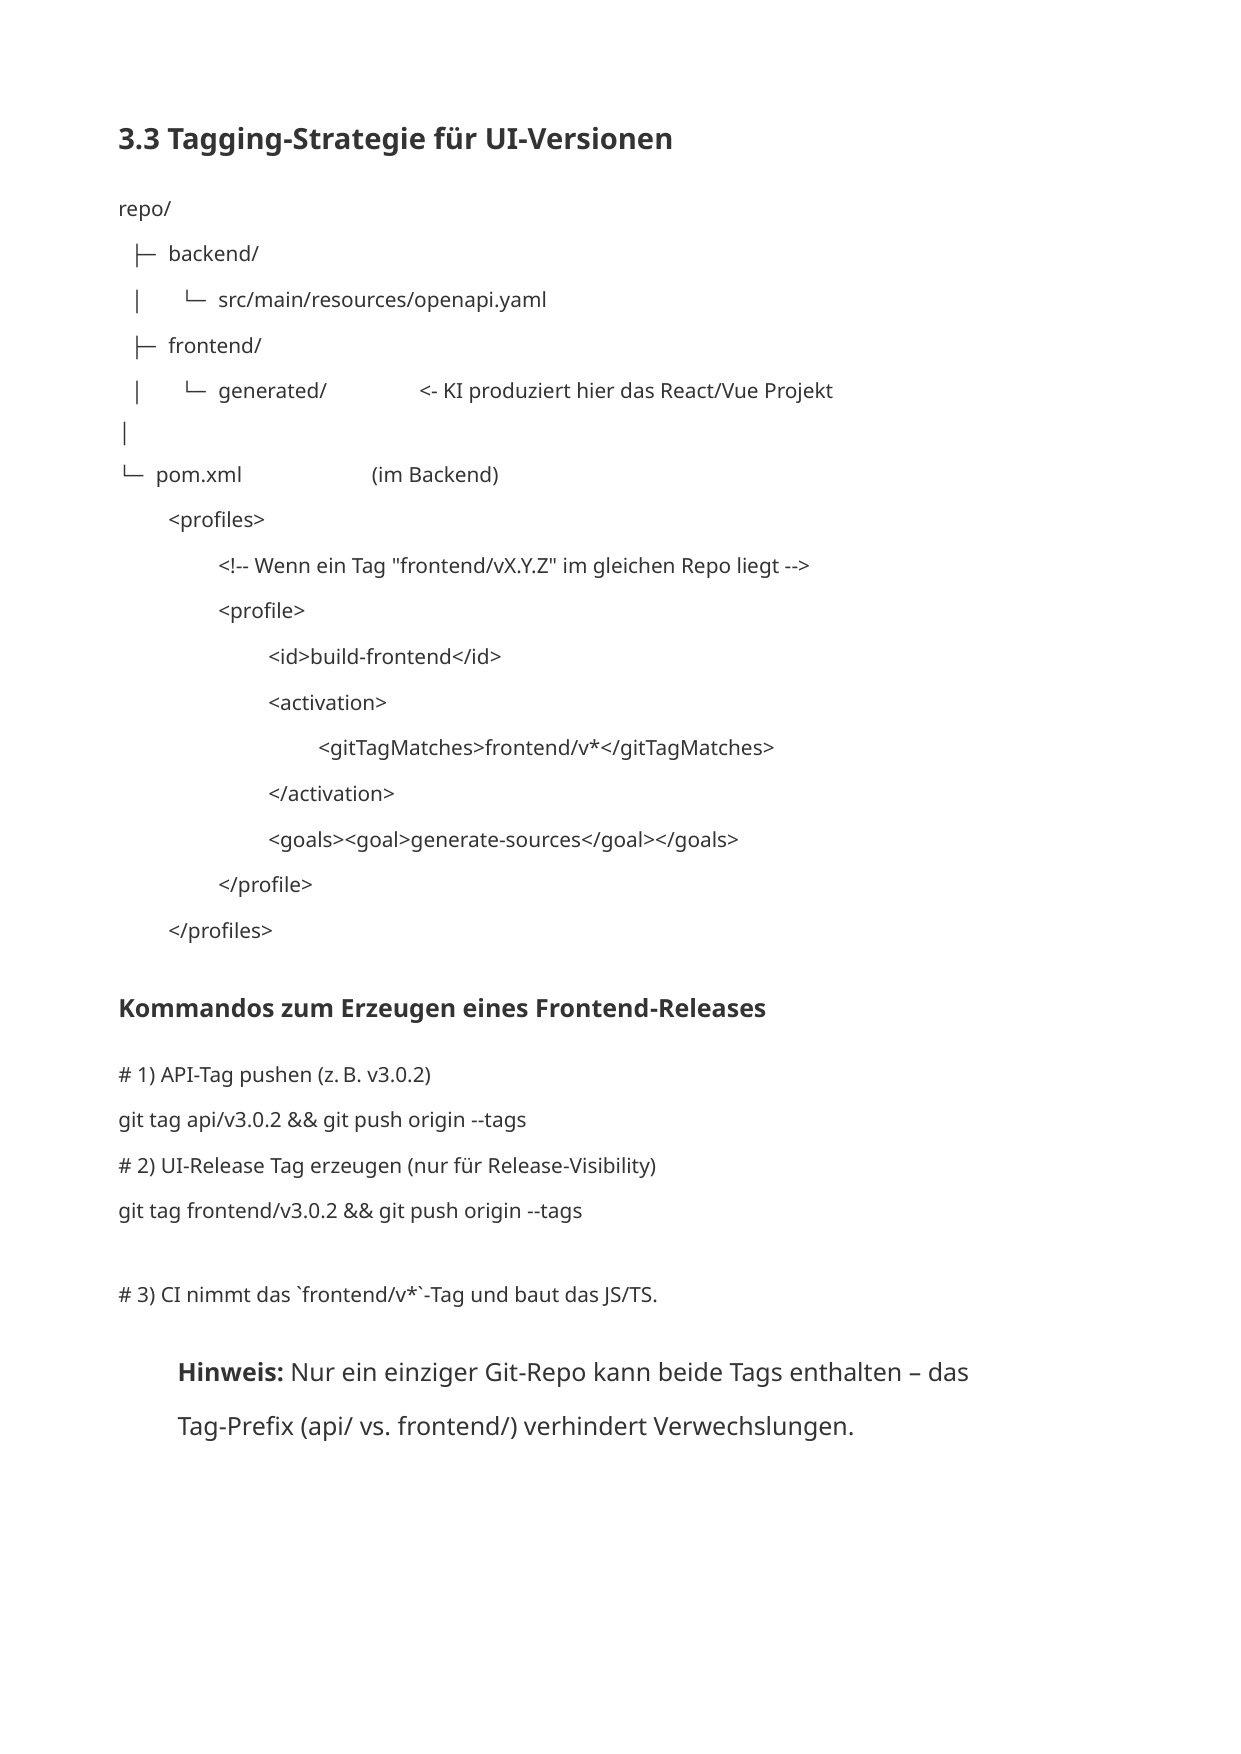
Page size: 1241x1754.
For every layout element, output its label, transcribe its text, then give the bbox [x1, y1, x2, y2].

text ├─ frontend/ [118, 331, 1122, 359]
text # 1) API-Tag pushen (z. B. v3.0.2) [118, 1060, 1122, 1089]
text </profile> [118, 870, 1122, 899]
subtitle 3.3 Tagging‑Strategie für UI‑Versionen [118, 118, 1122, 158]
text └─ pom.xml (im Backend) [118, 460, 1122, 488]
text <gitTagMatches>frontend/v*</gitTagMatches> [118, 733, 1122, 762]
text <!-- Wenn ein Tag "frontend/vX.Y.Z" im gleichen Repo liegt --> [118, 551, 1122, 579]
text <activation> [118, 688, 1122, 716]
text <id>build-frontend</id> [118, 642, 1122, 671]
text # 2) UI-Release Tag erzeugen (nur für Release-Visibility) [118, 1151, 1122, 1179]
text │ └─ src/main/resources/openapi.yaml [118, 285, 1122, 314]
text Kommandos zum Erzeugen eines Frontend‑Releases [118, 991, 1122, 1025]
text <profiles> [118, 505, 1122, 534]
text <goals><goal>generate-sources</goal></goals> [118, 825, 1122, 853]
text │ └─ generated/ <- KI produziert hier das React/Vue Projekt [118, 376, 1122, 405]
text ├─ backend/ [118, 239, 1122, 268]
text Hinweis: Nur ein einziger Git‑Repo kann beide Tags enthalten – das Tag‑Prefix (api/ vs. frontend/) verhindert Verwechslungen. [177, 1354, 1063, 1443]
text </activation> [118, 779, 1122, 808]
text git tag api/v3.0.2 && git push origin --tags [118, 1106, 1122, 1134]
text git tag frontend/v3.0.2 && git push origin --tags [118, 1196, 1122, 1225]
text # 3) CI nimmt das `frontend/v*`‑Tag und baut das JS/TS. [118, 1280, 1122, 1308]
text <profile> [118, 597, 1122, 625]
text repo/ [118, 194, 1122, 222]
text </profiles> [118, 916, 1122, 944]
text │ [118, 422, 1122, 446]
